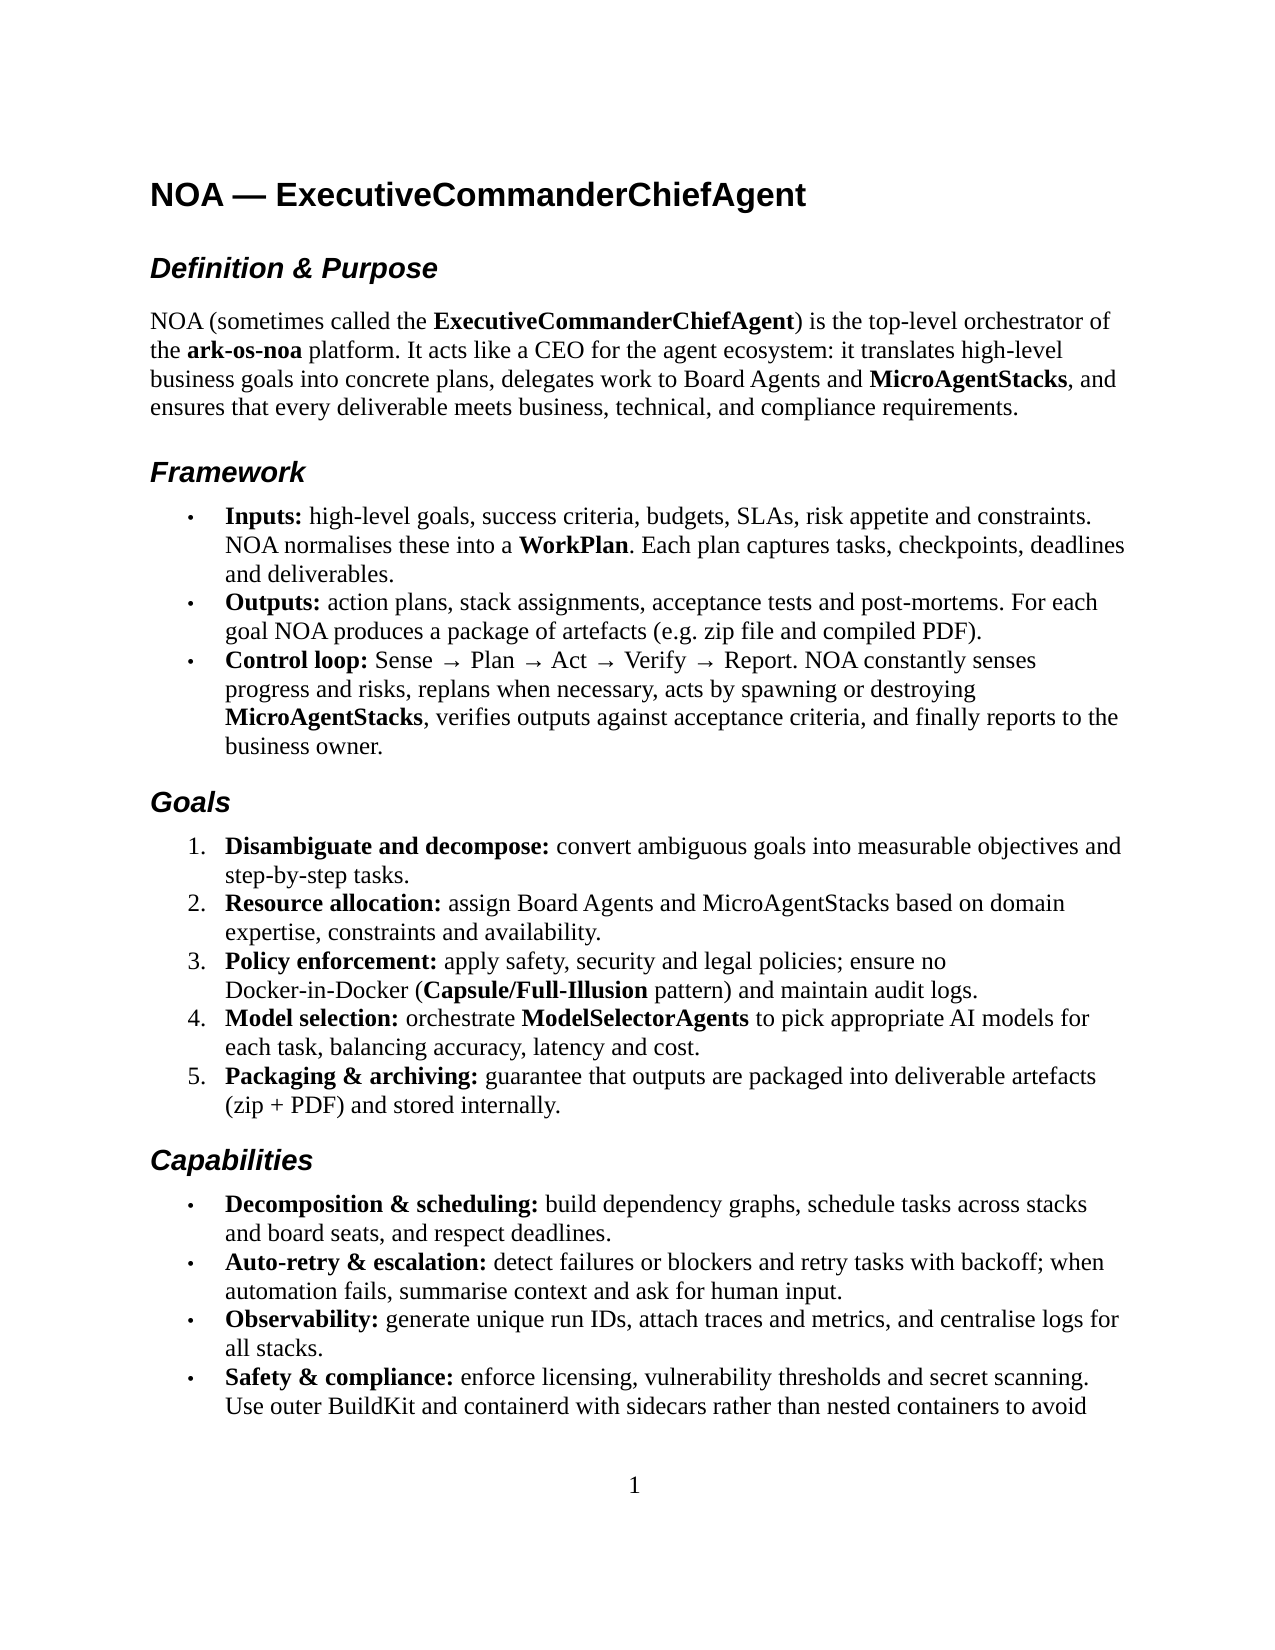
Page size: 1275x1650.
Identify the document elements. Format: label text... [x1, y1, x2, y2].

subtitle NOA — ExecutiveCommanderChiefAgent [150, 175, 1125, 214]
list Outputs: action plans, stack assignments, acceptance tests and post‑mortems. For each goal NOA produces a package of artefacts (e.g. zip file and compiled PDF). [187, 587, 1125, 645]
list Safety & compliance: enforce licensing, vulnerability thresholds and secret scanning. Use outer BuildKit and containerd with sidecars rather than nested containers to avoid [187, 1362, 1125, 1419]
subtitle Definition & Purpose [150, 251, 1125, 285]
list Model selection: orchestrate ModelSelectorAgents to pick appropriate AI models for each task, balancing accuracy, latency and cost. [187, 1003, 1125, 1061]
list Disambiguate and decompose: convert ambiguous goals into measurable objectives and step‑by‑step tasks. [187, 831, 1125, 888]
list Observability: generate unique run IDs, attach traces and metrics, and centralise logs for all stacks. [187, 1304, 1125, 1362]
subtitle Framework [150, 455, 1125, 489]
list Packaging & archiving: guarantee that outputs are packaged into deliverable artefacts (zip + PDF) and stored internally. [187, 1061, 1125, 1118]
list Inputs: high‑level goals, success criteria, budgets, SLAs, risk appetite and constraints. NOA normalises these into a WorkPlan. Each plan captures tasks, checkpoints, deadlines and deliverables. [187, 501, 1125, 587]
list Resource allocation: assign Board Agents and MicroAgentStacks based on domain expertise, constraints and availability. [187, 888, 1125, 946]
list Policy enforcement: apply safety, security and legal policies; ensure no Docker‑in‑Docker (Capsule/Full‑Illusion pattern) and maintain audit logs. [187, 946, 1125, 1003]
list Auto‑retry & escalation: detect failures or blockers and retry tasks with backoff; when automation fails, summarise context and ask for human input. [187, 1247, 1125, 1304]
list Decomposition & scheduling: build dependency graphs, schedule tasks across stacks and board seats, and respect deadlines. [187, 1189, 1125, 1247]
subtitle Goals [150, 785, 1125, 818]
subtitle Capabilities [150, 1143, 1125, 1177]
text NOA (sometimes called the ExecutiveCommanderChiefAgent) is the top‑level orchestrator of the ark‑os‑noa platform. It acts like a CEO for the agent ecosystem: it translates high‑level business goals into concrete plans, delegates work to Board Agents and MicroAgentStacks, and ensures that every deliverable meets business, technical, and compliance requirements. [150, 306, 1125, 421]
list Control loop: Sense → Plan → Act → Verify → Report. NOA constantly senses progress and risks, replans when necessary, acts by spawning or destroying MicroAgentStacks, verifies outputs against acceptance criteria, and finally reports to the business owner. [187, 645, 1125, 760]
